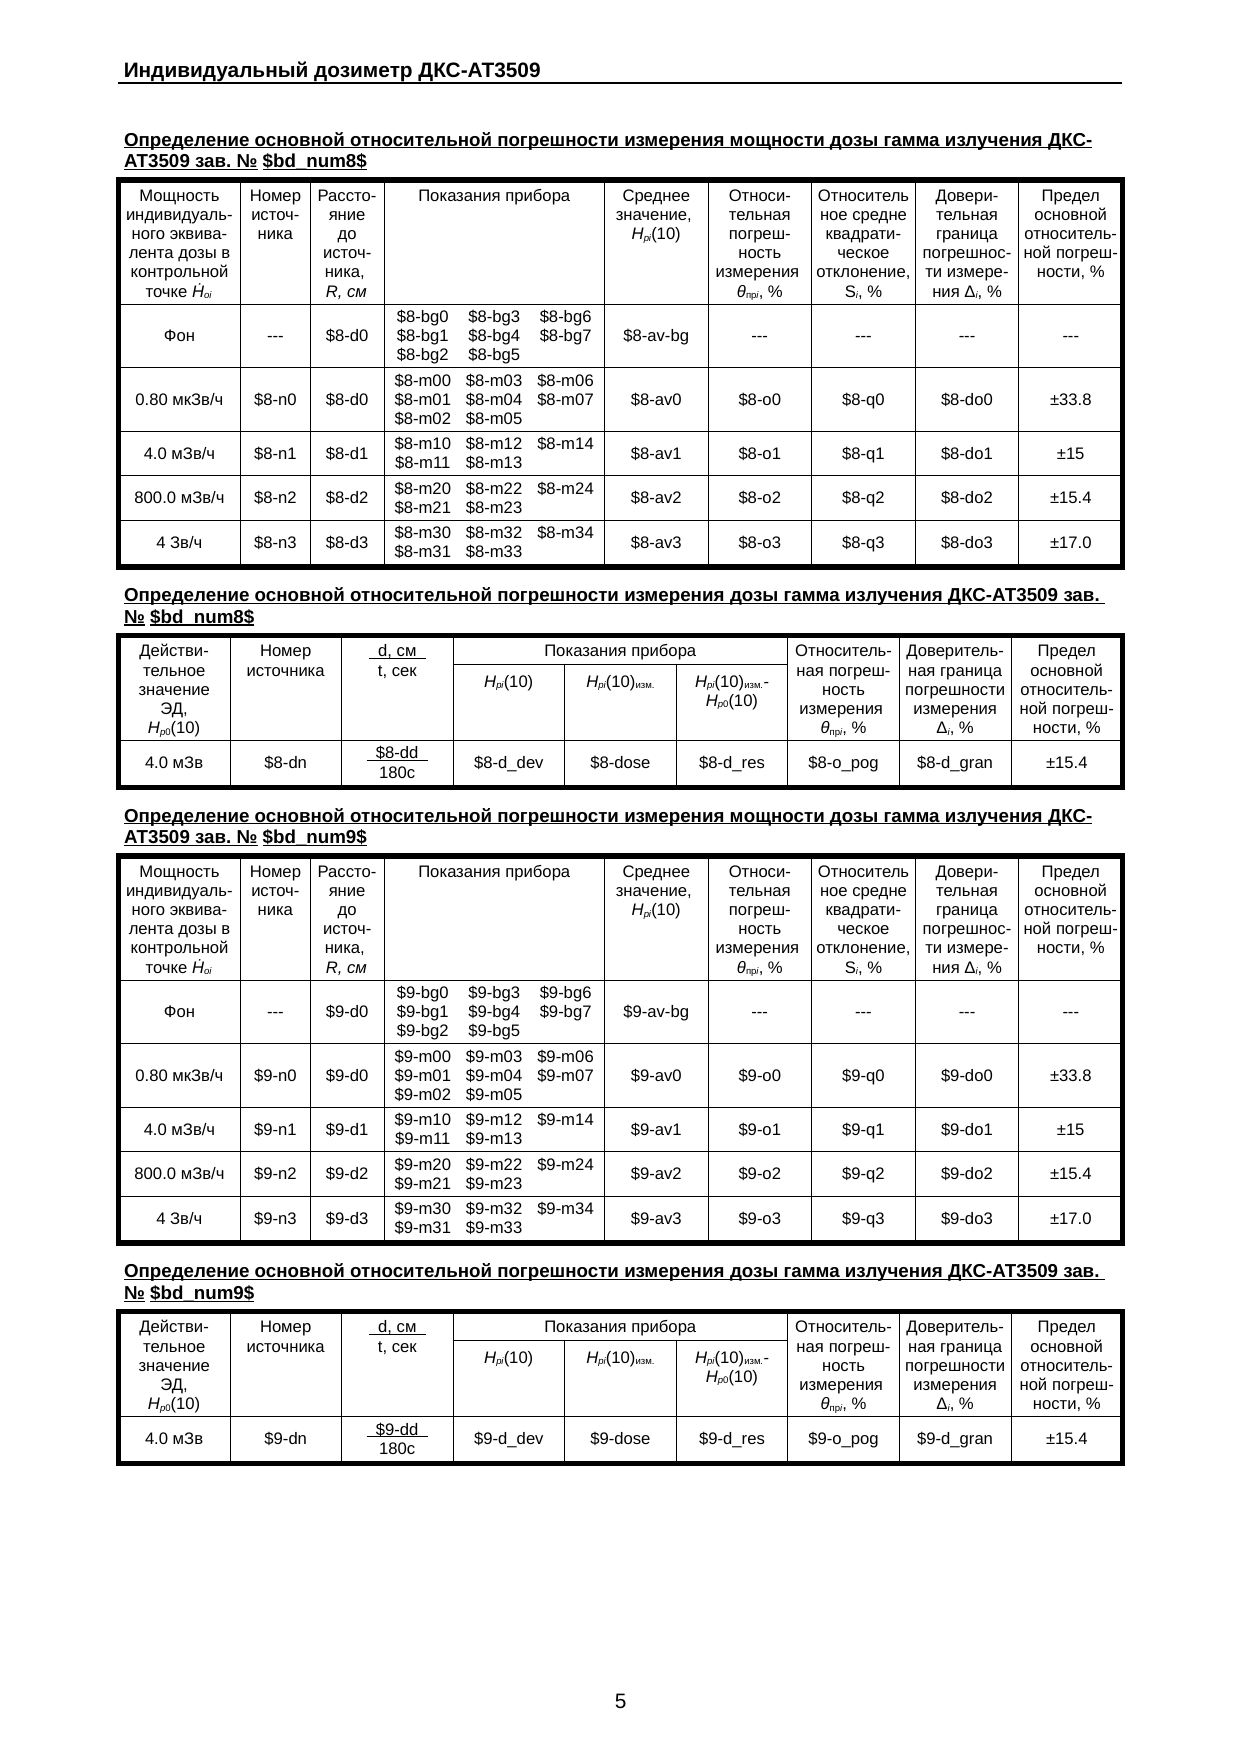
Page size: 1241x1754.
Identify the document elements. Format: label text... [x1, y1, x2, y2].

table_cell --- [812, 981, 915, 1043]
table_cell Показания прибора [454, 638, 787, 663]
table_cell $9-o1 [709, 1108, 811, 1151]
table_cell Мощность индивидуаль-ного эквива-лента дозы в контрольной точке Ḣoi [121, 859, 240, 979]
table_cell $8-n0 [241, 368, 310, 431]
table_cell $8-n1 [241, 432, 310, 475]
table_cell $9-m00 $9-m01 $9-m02 $9-m03 $9-m04 $9-m05 $9-m06 $9-m07 [385, 1044, 604, 1107]
table_cell $8-do3 [916, 521, 1018, 564]
table_cell $9-d0 [311, 1044, 384, 1107]
table_cell $9-q3 [812, 1197, 915, 1240]
table_cell $8-dn [231, 741, 341, 784]
table_cell ±15.4 [1012, 1417, 1120, 1461]
table_cell $9-do1 [916, 1108, 1018, 1151]
table_cell $8-d_res [677, 741, 787, 784]
table_cell Относитель-ная погреш-ность измерения θпрi, % [788, 638, 899, 740]
table_cell ±33.8 [1019, 1044, 1120, 1107]
table_cell Показания прибора [385, 859, 604, 979]
table_cell --- [241, 981, 310, 1043]
table_cell $9-q2 [812, 1152, 915, 1196]
table_cell $9-dd 180c [342, 1417, 453, 1461]
table_cell $8-o3 [709, 521, 811, 564]
table_cell ±17.0 [1019, 1197, 1120, 1240]
table_cell $8-do2 [916, 476, 1018, 520]
table_cell $9-dn [231, 1417, 341, 1461]
table_cell $9-dose [565, 1417, 676, 1461]
table_cell $8-av0 [605, 368, 708, 431]
table_cell $9-o_pog [788, 1417, 899, 1461]
table_cell $8-av3 [605, 521, 708, 564]
table_cell $9-do0 [916, 1044, 1018, 1107]
table_cell Hpi(10)изм.-Hp0(10) [677, 665, 787, 740]
table_cell $9-q1 [812, 1108, 915, 1151]
table_cell Предел основной относитель-ной погреш-ности, % [1019, 183, 1120, 303]
table_cell ±15.4 [1019, 476, 1120, 520]
table_cell --- [241, 305, 310, 367]
table_cell Доверитель-ная граница погрешности измерения Δi, % [900, 1314, 1011, 1416]
table_cell --- [1019, 305, 1120, 367]
table_cell Довери-тельная граница погрешнос-ти измере-ния Δi, % [916, 859, 1018, 979]
table_cell Hpi(10) [454, 1341, 564, 1416]
table_cell $8-o_pog [788, 741, 899, 784]
table_cell --- [709, 305, 811, 367]
table_cell --- [916, 305, 1018, 367]
table_cell 4.0 мЗв [121, 1417, 230, 1461]
table_cell $9-d_dev [454, 1417, 564, 1461]
table_cell $9-d_res [677, 1417, 787, 1461]
table_cell $8-do0 [916, 368, 1018, 431]
table_cell Относитель-ная погреш-ность измерения θпрi, % [788, 1314, 899, 1416]
table_cell $8-m00 $8-m01 $8-m02 $8-m03 $8-m04 $8-m05 $8-m06 $8-m07 [385, 368, 604, 431]
table_cell ±15.4 [1019, 1152, 1120, 1196]
table_cell $8-o2 [709, 476, 811, 520]
table_cell Номер источ-ника [241, 183, 310, 303]
table_cell Номер источника [231, 638, 341, 740]
table_cell ±15.4 [1012, 741, 1120, 784]
table_cell Относи-тельная погреш-ность измерения θпрi, % [709, 859, 811, 979]
table_cell $8-q2 [812, 476, 915, 520]
table_cell ±33.8 [1019, 368, 1120, 431]
table_cell Hpi(10)изм.-Hp0(10) [677, 1341, 787, 1416]
table_cell $8-d0 [311, 305, 384, 367]
table_cell $8-d2 [311, 476, 384, 520]
table_cell --- [1019, 981, 1120, 1043]
table_cell $9-n1 [241, 1108, 310, 1151]
table_cell 4.0 мЗв/ч [121, 1108, 240, 1151]
table_cell $9-q0 [812, 1044, 915, 1107]
table_cell $8-d1 [311, 432, 384, 475]
table_cell $9-av0 [605, 1044, 708, 1107]
table_cell Доверитель-ная граница погрешности измерения Δi, % [900, 638, 1011, 740]
table_cell Действи-тельное значение ЭД, Hp0(10) [121, 638, 230, 740]
table_cell $8-d_dev [454, 741, 564, 784]
table_cell 4.0 мЗв [121, 741, 230, 784]
table_cell $9-av3 [605, 1197, 708, 1240]
table_cell $8-d_gran [900, 741, 1011, 784]
table_header Определение основной относительной погрешности измерения дозы гамма излучения ДКС-АТ3509 зав. № $bd_num8$ [118, 570, 1122, 633]
table_cell $8-o0 [709, 368, 811, 431]
table_cell Hpi(10)изм. [565, 665, 676, 740]
table_cell $9-av-bg [605, 981, 708, 1043]
table_cell $9-bg0 $9-bg1 $9-bg2 $9-bg3 $9-bg4 $9-bg5 $9-bg6 $9-bg7 [385, 981, 604, 1043]
table_cell ±17.0 [1019, 521, 1120, 564]
table_cell $8-do1 [916, 432, 1018, 475]
table_cell Действи-тельное значение ЭД, Hp0(10) [121, 1314, 230, 1416]
table_cell Довери-тельная граница погрешнос-ти измере-ния Δi, % [916, 183, 1018, 303]
table_cell 0.80 мкЗв/ч [121, 1044, 240, 1107]
table_cell --- [812, 305, 915, 367]
table_cell Hpi(10)изм. [565, 1341, 676, 1416]
table_cell $8-q1 [812, 432, 915, 475]
table_cell ±15 [1019, 1108, 1120, 1151]
table_cell $8-o1 [709, 432, 811, 475]
table_cell $8-dose [565, 741, 676, 784]
table_cell $9-n2 [241, 1152, 310, 1196]
table_cell $9-m30 $9-m31 $9-m32 $9-m33 $9-m34 [385, 1197, 604, 1240]
table_cell $8-d0 [311, 368, 384, 431]
table_cell $9-av1 [605, 1108, 708, 1151]
table_cell $8-m10 $8-m11 $8-m12 $8-m13 $8-m14 [385, 432, 604, 475]
table_cell d, см t, сек [342, 1314, 453, 1416]
table_cell ±15 [1019, 432, 1120, 475]
table_cell 4 Зв/ч [121, 521, 240, 564]
table_header Определение основной относительной погрешности измерения мощности дозы гамма излучения ДКС-АТ3509 зав. № $bd_num9$ [118, 790, 1122, 853]
table_cell $9-d3 [311, 1197, 384, 1240]
table_cell $9-av2 [605, 1152, 708, 1196]
table_cell Фон [121, 981, 240, 1043]
table_cell Фон [121, 305, 240, 367]
table_cell 800.0 мЗв/ч [121, 476, 240, 520]
table_cell Показания прибора [385, 183, 604, 303]
table_cell Номер источника [231, 1314, 341, 1416]
table_cell Относительное средне квадрати-ческое отклонение, Si, % [812, 183, 915, 303]
table_cell $8-av-bg [605, 305, 708, 367]
table_cell $8-m30 $8-m31 $8-m32 $8-m33 $8-m34 [385, 521, 604, 564]
table_cell $9-n3 [241, 1197, 310, 1240]
table_cell Показания прибора [454, 1314, 787, 1339]
table_cell $8-q0 [812, 368, 915, 431]
table_cell Мощность индивидуаль-ного эквива-лента дозы в контрольной точке Ḣoi [121, 183, 240, 303]
table_cell Относительное средне квадрати-ческое отклонение, Si, % [812, 859, 915, 979]
table_cell Рассто-яние до источ-ника, R, см [311, 183, 384, 303]
table_cell Рассто-яние до источ-ника, R, см [311, 859, 384, 979]
table_cell $9-d2 [311, 1152, 384, 1196]
table_cell $9-d_gran [900, 1417, 1011, 1461]
table_cell $9-m20 $9-m21 $9-m22 $9-m23 $9-m24 [385, 1152, 604, 1196]
table_cell 4 Зв/ч [121, 1197, 240, 1240]
table_cell $9-do3 [916, 1197, 1018, 1240]
table_cell d, см t, сек [342, 638, 453, 740]
table_cell $8-av1 [605, 432, 708, 475]
table_cell $8-dd 180c [342, 741, 453, 784]
table_cell $8-d3 [311, 521, 384, 564]
table_cell $8-m20 $8-m21 $8-m22 $8-m23 $8-m24 [385, 476, 604, 520]
table_cell 0.80 мкЗв/ч [121, 368, 240, 431]
table_cell $8-bg0 $8-bg1 $8-bg2 $8-bg3 $8-bg4 $8-bg5 $8-bg6 $8-bg7 [385, 305, 604, 367]
table_cell 800.0 мЗв/ч [121, 1152, 240, 1196]
table_cell Предел основной относитель-ной погреш-ности, % [1012, 638, 1120, 740]
table_cell $8-q3 [812, 521, 915, 564]
table_cell Среднее значение, Hpi(10) [605, 183, 708, 303]
table_cell $8-n3 [241, 521, 310, 564]
table_cell $9-o3 [709, 1197, 811, 1240]
table_header Определение основной относительной погрешности измерения дозы гамма излучения ДКС-АТ3509 зав. № $bd_num9$ [118, 1246, 1122, 1309]
table_cell Номер источ-ника [241, 859, 310, 979]
table_cell $9-d1 [311, 1108, 384, 1151]
table_cell $9-o2 [709, 1152, 811, 1196]
table_cell $8-n2 [241, 476, 310, 520]
table_cell $9-m10 $9-m11 $9-m12 $9-m13 $9-m14 [385, 1108, 604, 1151]
table_cell $8-av2 [605, 476, 708, 520]
table_cell --- [916, 981, 1018, 1043]
table_cell --- [709, 981, 811, 1043]
table_cell Hpi(10) [454, 665, 564, 740]
table_cell Предел основной относитель-ной погреш-ности, % [1012, 1314, 1120, 1416]
table_cell $9-o0 [709, 1044, 811, 1107]
table_cell $9-n0 [241, 1044, 310, 1107]
table_cell Предел основной относитель-ной погреш-ности, % [1019, 859, 1120, 979]
table_cell Относи-тельная погреш-ность измерения θпрi, % [709, 183, 811, 303]
table_cell $9-d0 [311, 981, 384, 1043]
table_cell $9-do2 [916, 1152, 1018, 1196]
table_header Определение основной относительной погрешности измерения мощности дозы гамма излучения ДКС-АТ3509 зав. № $bd_num8$ [118, 114, 1122, 177]
table_cell Среднее значение, Hpi(10) [605, 859, 708, 979]
table_cell 4.0 мЗв/ч [121, 432, 240, 475]
